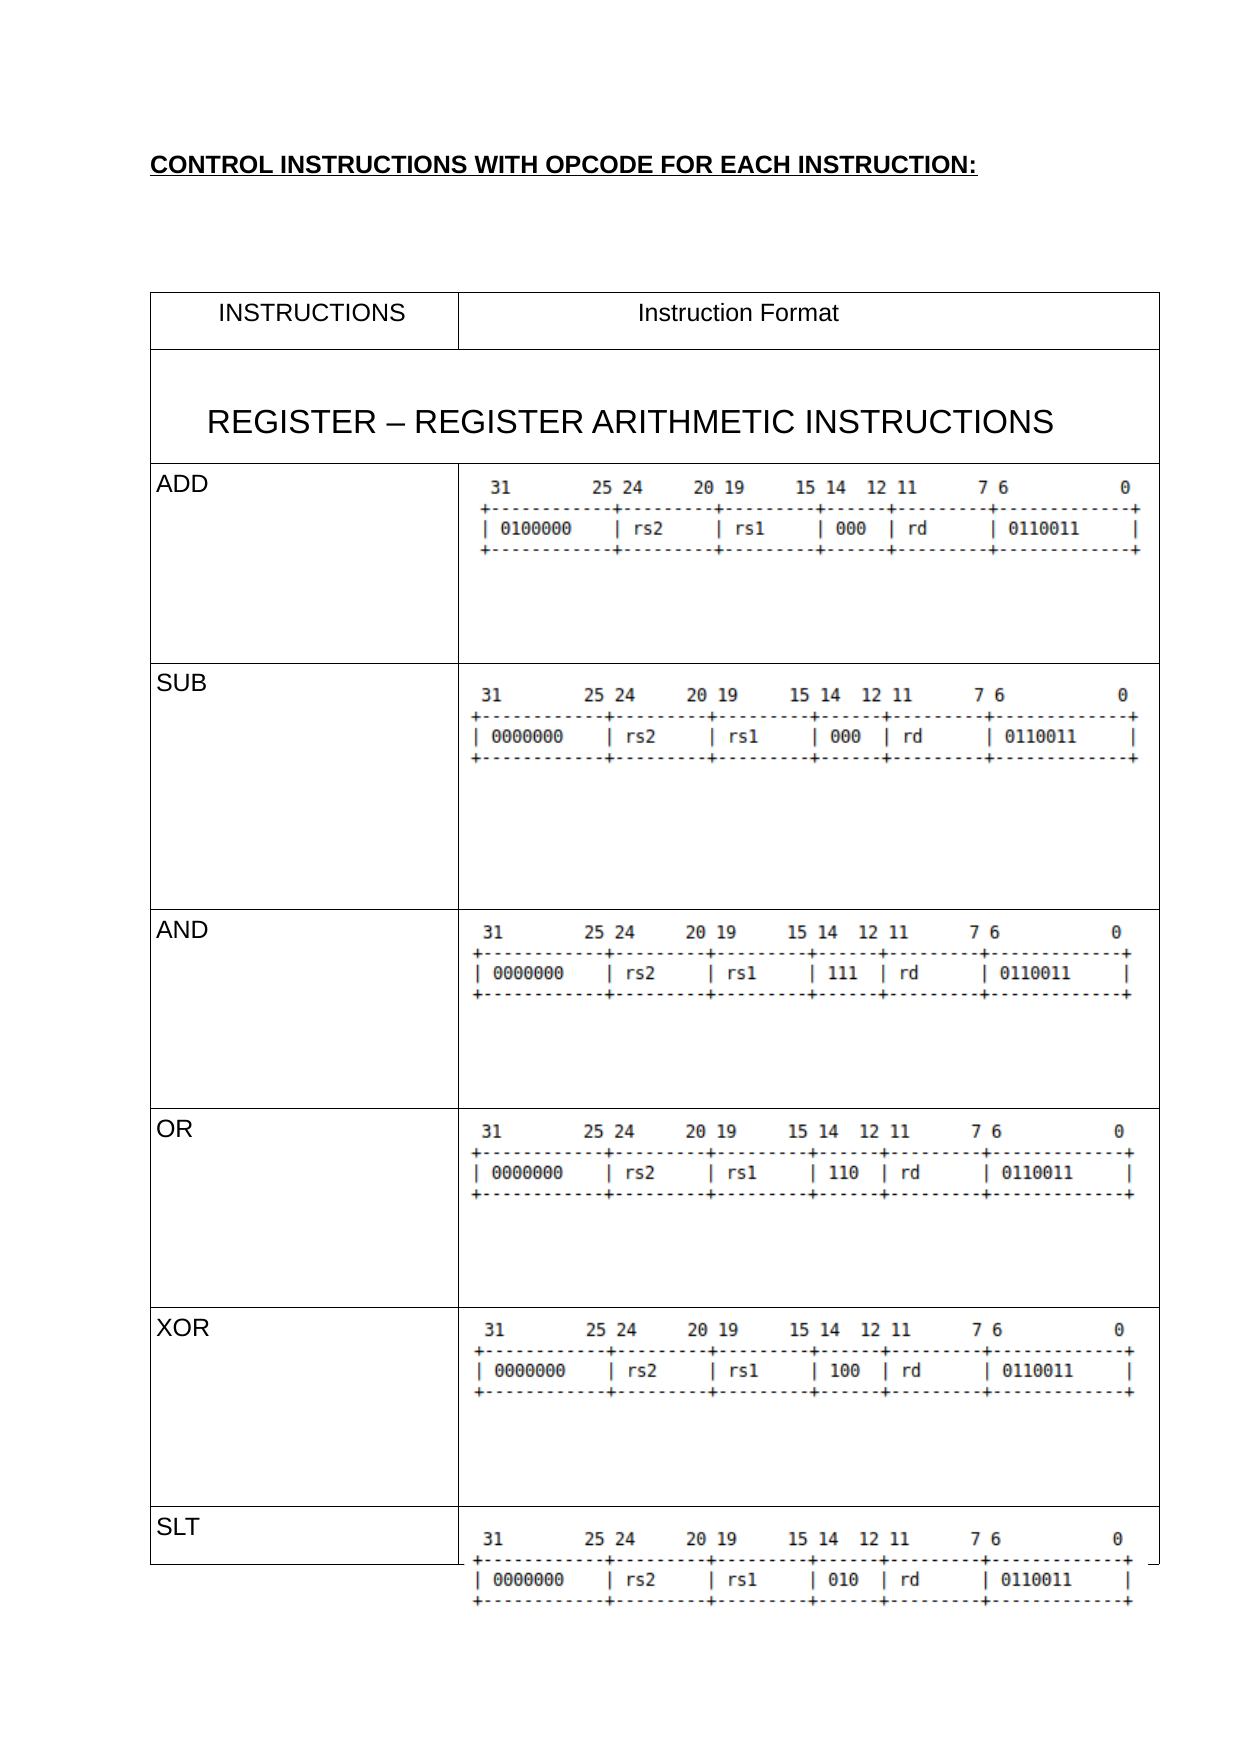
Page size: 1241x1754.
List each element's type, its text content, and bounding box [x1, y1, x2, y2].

picture [464, 914, 1149, 1013]
table_cell [459, 1507, 1159, 1563]
table_cell [459, 1308, 1159, 1506]
table_cell [459, 1109, 1159, 1307]
table_cell [459, 910, 1159, 1108]
picture [464, 1113, 1149, 1216]
picture [464, 1313, 1149, 1415]
table_cell OR [151, 1109, 458, 1307]
table_cell SLT [151, 1507, 458, 1563]
table_cell [459, 464, 1159, 662]
picture [464, 1512, 1149, 1621]
table_header INSTRUCTIONS [151, 293, 458, 349]
table_header Instruction Format [459, 293, 1159, 349]
picture [468, 678, 1153, 777]
table_cell REGISTER – REGISTER ARITHMETIC INSTRUCTIONS [151, 350, 1159, 463]
picture [473, 475, 1158, 573]
table_cell SUB [151, 664, 458, 909]
table_cell AND [151, 910, 458, 1108]
table_cell [459, 664, 1159, 909]
text CONTROL INSTRUCTIONS WITH OPCODE FOR EACH INSTRUCTION: [150, 150, 1090, 179]
table_cell ADD [151, 464, 458, 662]
table_cell XOR [151, 1308, 458, 1506]
